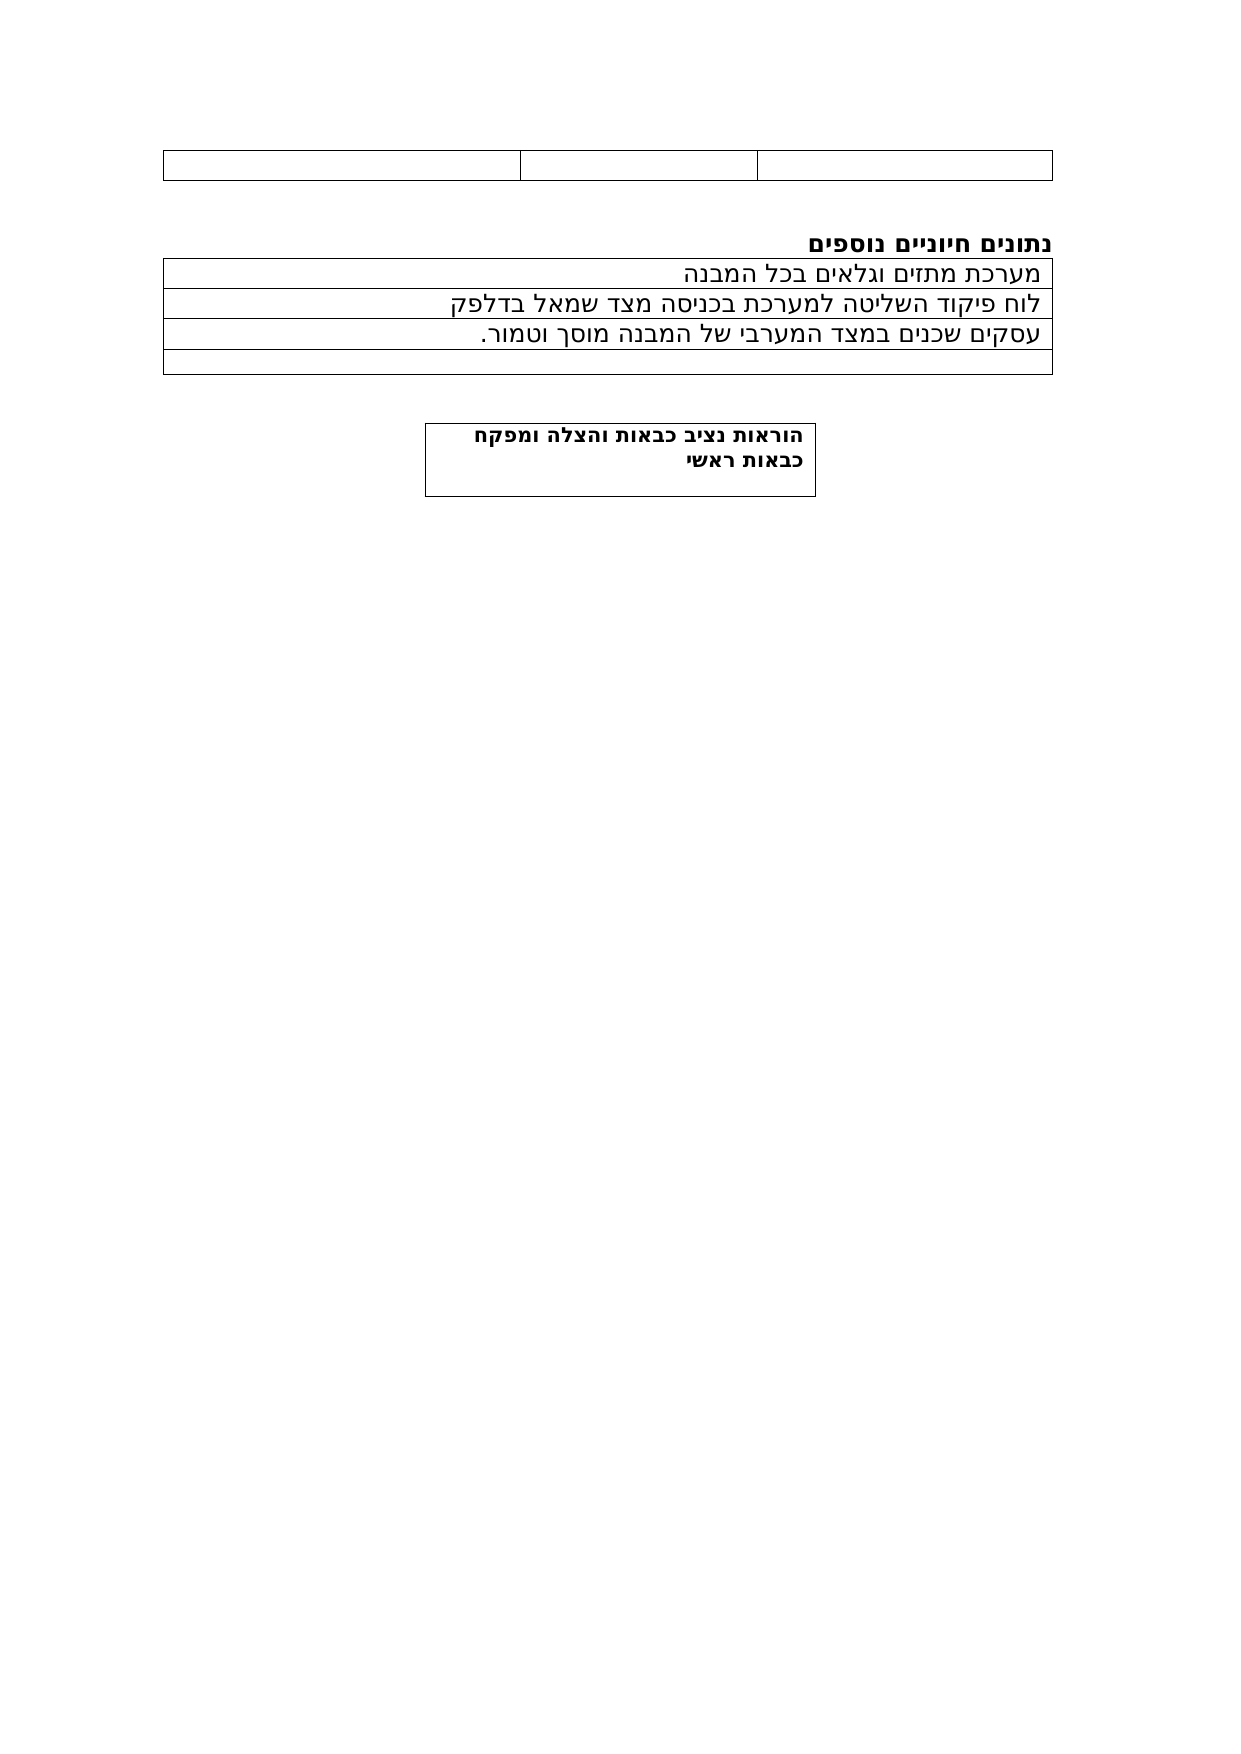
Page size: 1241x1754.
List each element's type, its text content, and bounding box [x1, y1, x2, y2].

table_cell [875, 151, 1052, 180]
table_cell [164, 151, 401, 180]
table_cell עסקים שכנים במצד המערבי של המבנה מוסך וטמור. [164, 319, 1052, 348]
table_cell [401, 151, 520, 180]
text נתונים חיוניים נוספים [187, 229, 1053, 258]
table_header מערכת מתזים וגלאים בכל המבנה [164, 259, 1052, 288]
table_cell [164, 350, 1052, 373]
table_cell [521, 151, 757, 180]
table_header הוראות נציב כבאות והצלה ומפקח כבאות ראשי [426, 424, 815, 496]
table_cell [758, 151, 875, 180]
table_cell לוח פיקוד השליטה למערכת בכניסה מצד שמאל בדלפק [164, 289, 1052, 318]
